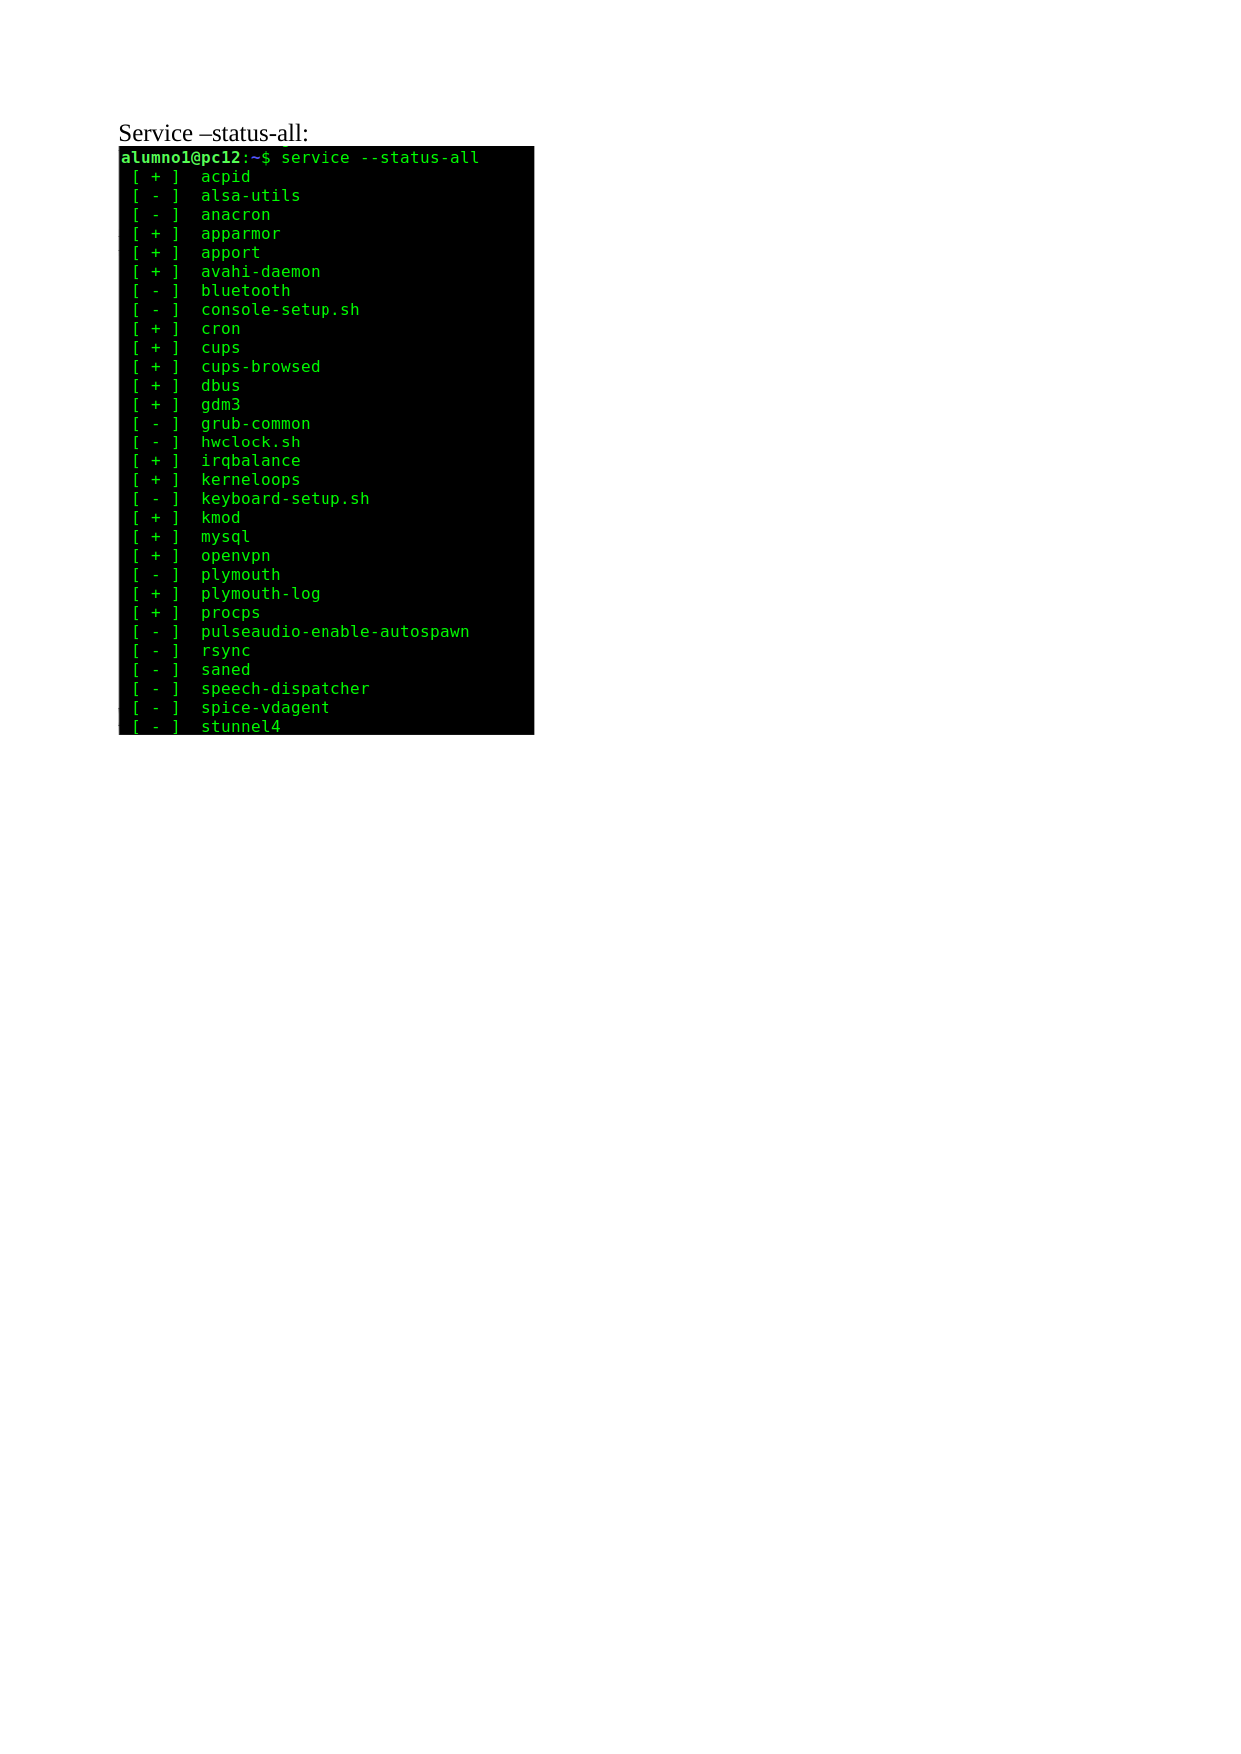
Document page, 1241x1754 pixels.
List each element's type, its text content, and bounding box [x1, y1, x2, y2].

picture [118, 146, 535, 735]
text Service –status-all: [118, 118, 1122, 147]
